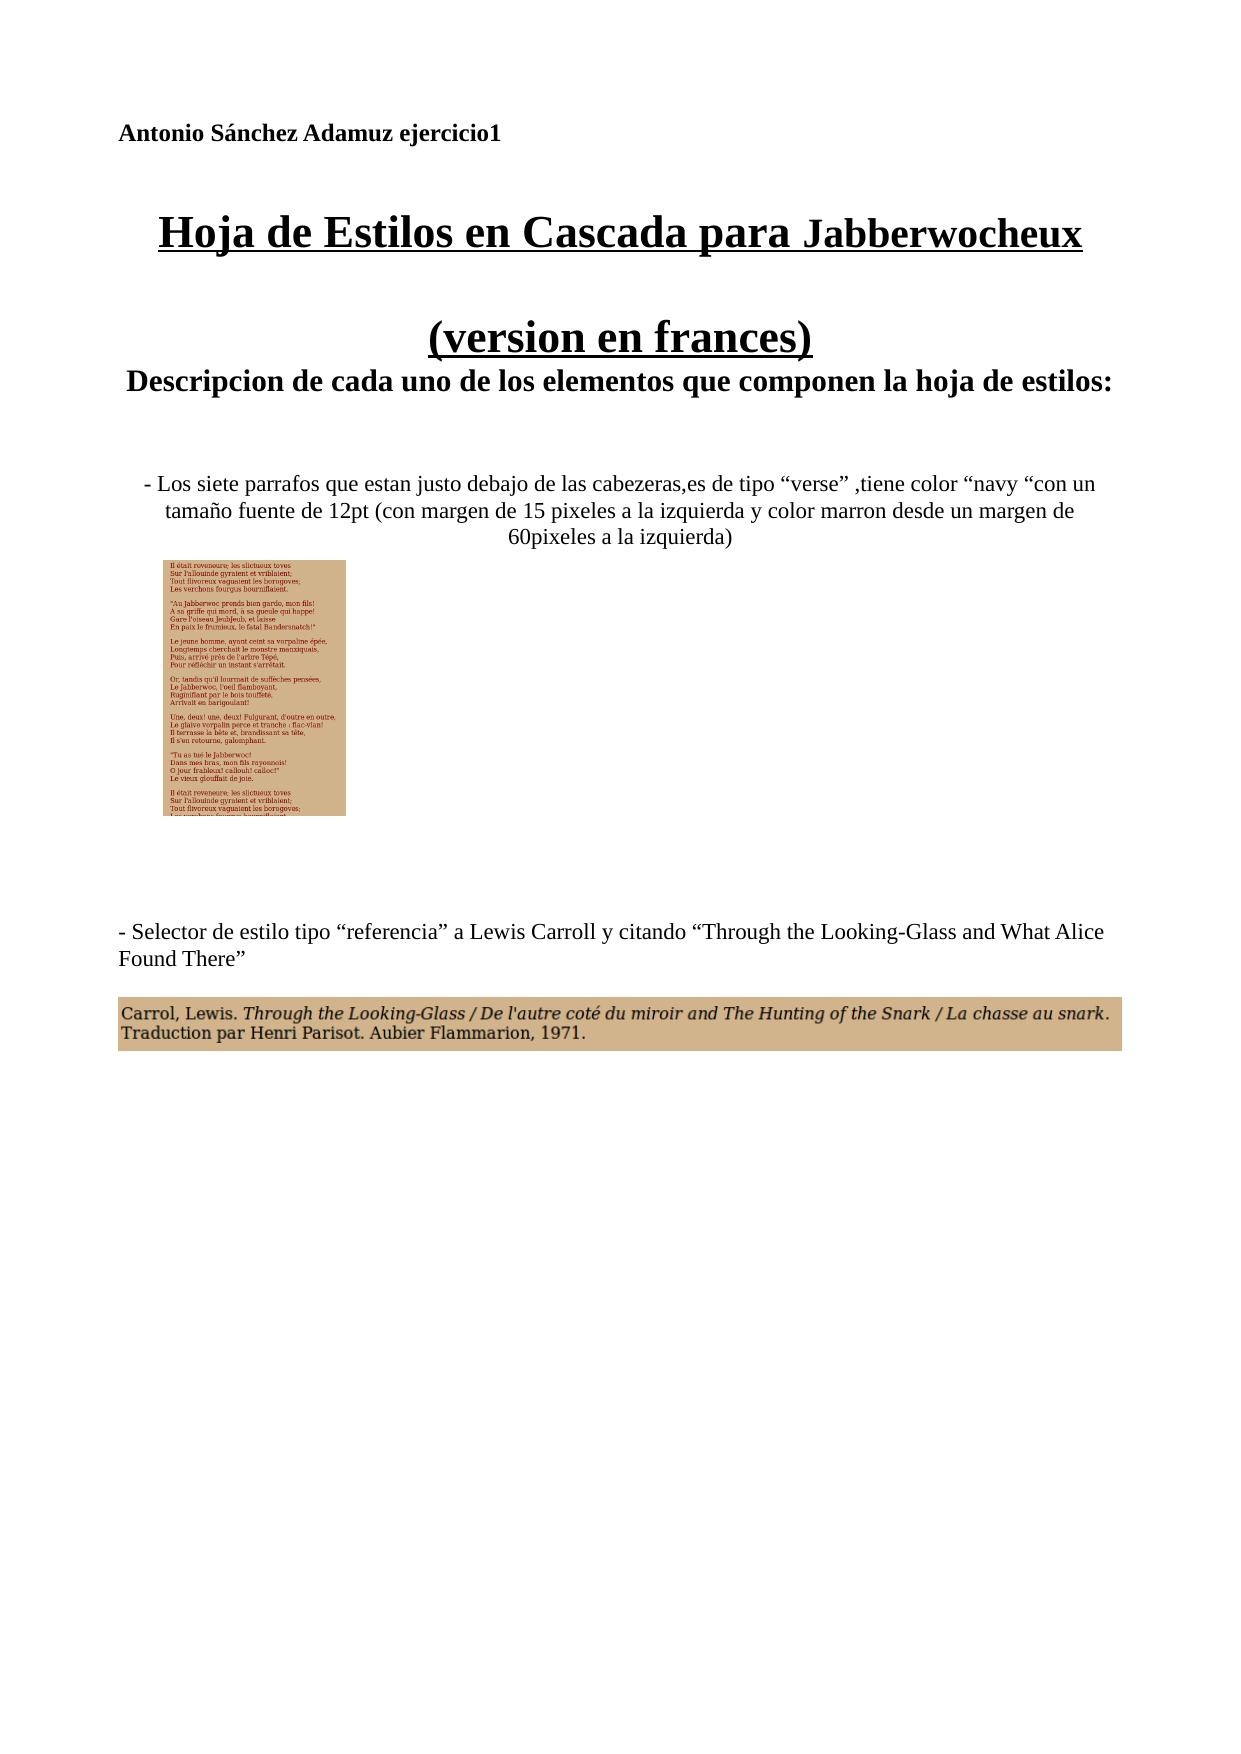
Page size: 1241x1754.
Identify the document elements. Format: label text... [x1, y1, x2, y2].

picture [163, 560, 346, 816]
picture [118, 997, 1123, 1051]
text Hoja de Estilos en Cascada para Jabberwocheux [118, 204, 1122, 257]
text - Selector de estilo tipo “referencia” a Lewis Carroll y citando “Through the Looking-Glass and What Alice Found There” [118, 918, 1122, 971]
text Antonio Sánchez Adamuz ejercicio1 [118, 118, 1122, 147]
text - Los siete parrafos que estan justo debajo de las cabezeras,es de tipo “verse” ,tiene color “navy “con un tamaño fuente de 12pt (con margen de 15 pixeles a la izquierda y color marron desde un margen de 60pixeles a la izquierda) [118, 470, 1122, 549]
text Descripcion de cada uno de los elementos que componen la hoja de estilos: [118, 362, 1122, 398]
text (version en frances) [118, 310, 1122, 362]
